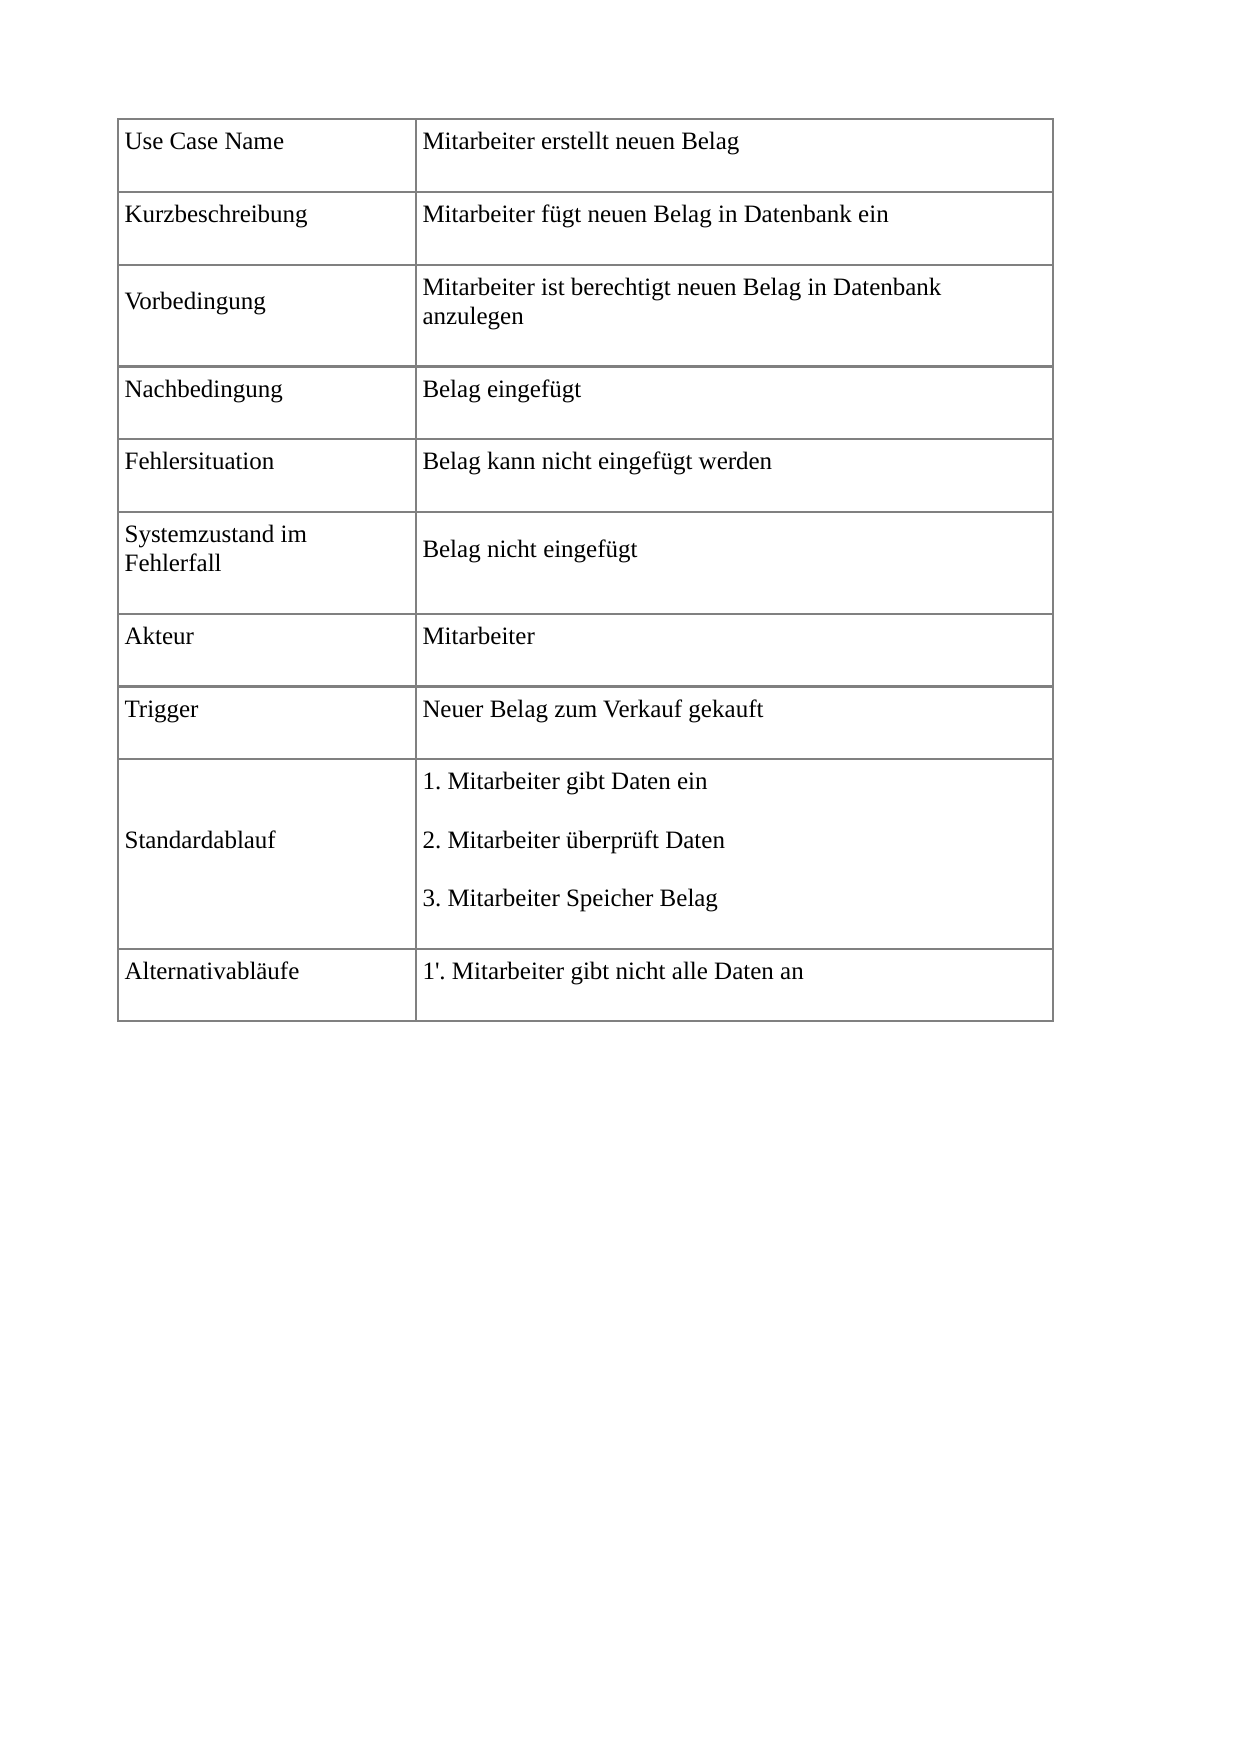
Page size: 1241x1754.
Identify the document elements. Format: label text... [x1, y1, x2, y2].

table_header Use Case Name [119, 120, 415, 191]
table_cell Systemzustand im Fehlerfall [119, 513, 415, 612]
table_cell Vorbedingung [119, 266, 415, 365]
table_cell 1'. Mitarbeiter gibt nicht alle Daten an [417, 950, 1052, 1020]
table_header Mitarbeiter erstellt neuen Belag [417, 120, 1052, 191]
table_cell Akteur [119, 615, 415, 685]
table_cell Belag eingefügt [417, 368, 1052, 438]
table_cell Belag nicht eingefügt [417, 513, 1052, 612]
table_cell Nachbedingung [119, 368, 415, 438]
table_cell Trigger [119, 688, 415, 758]
table_cell Kurzbeschreibung [119, 193, 415, 264]
table_cell 1. Mitarbeiter gibt Daten ein 2. Mitarbeiter überprüft Daten 3. Mitarbeiter Speicher Belag [417, 760, 1052, 947]
table_cell Mitarbeiter fügt neuen Belag in Datenbank ein [417, 193, 1052, 264]
table_cell Fehlersituation [119, 440, 415, 511]
table_cell Belag kann nicht eingefügt werden [417, 440, 1052, 511]
table_cell Mitarbeiter [417, 615, 1052, 685]
table_cell Alternativabläufe [119, 950, 415, 1020]
table_cell Mitarbeiter ist berechtigt neuen Belag in Datenbank anzulegen [417, 266, 1052, 365]
table_cell Neuer Belag zum Verkauf gekauft [417, 688, 1052, 758]
table_cell Standardablauf [119, 760, 415, 947]
